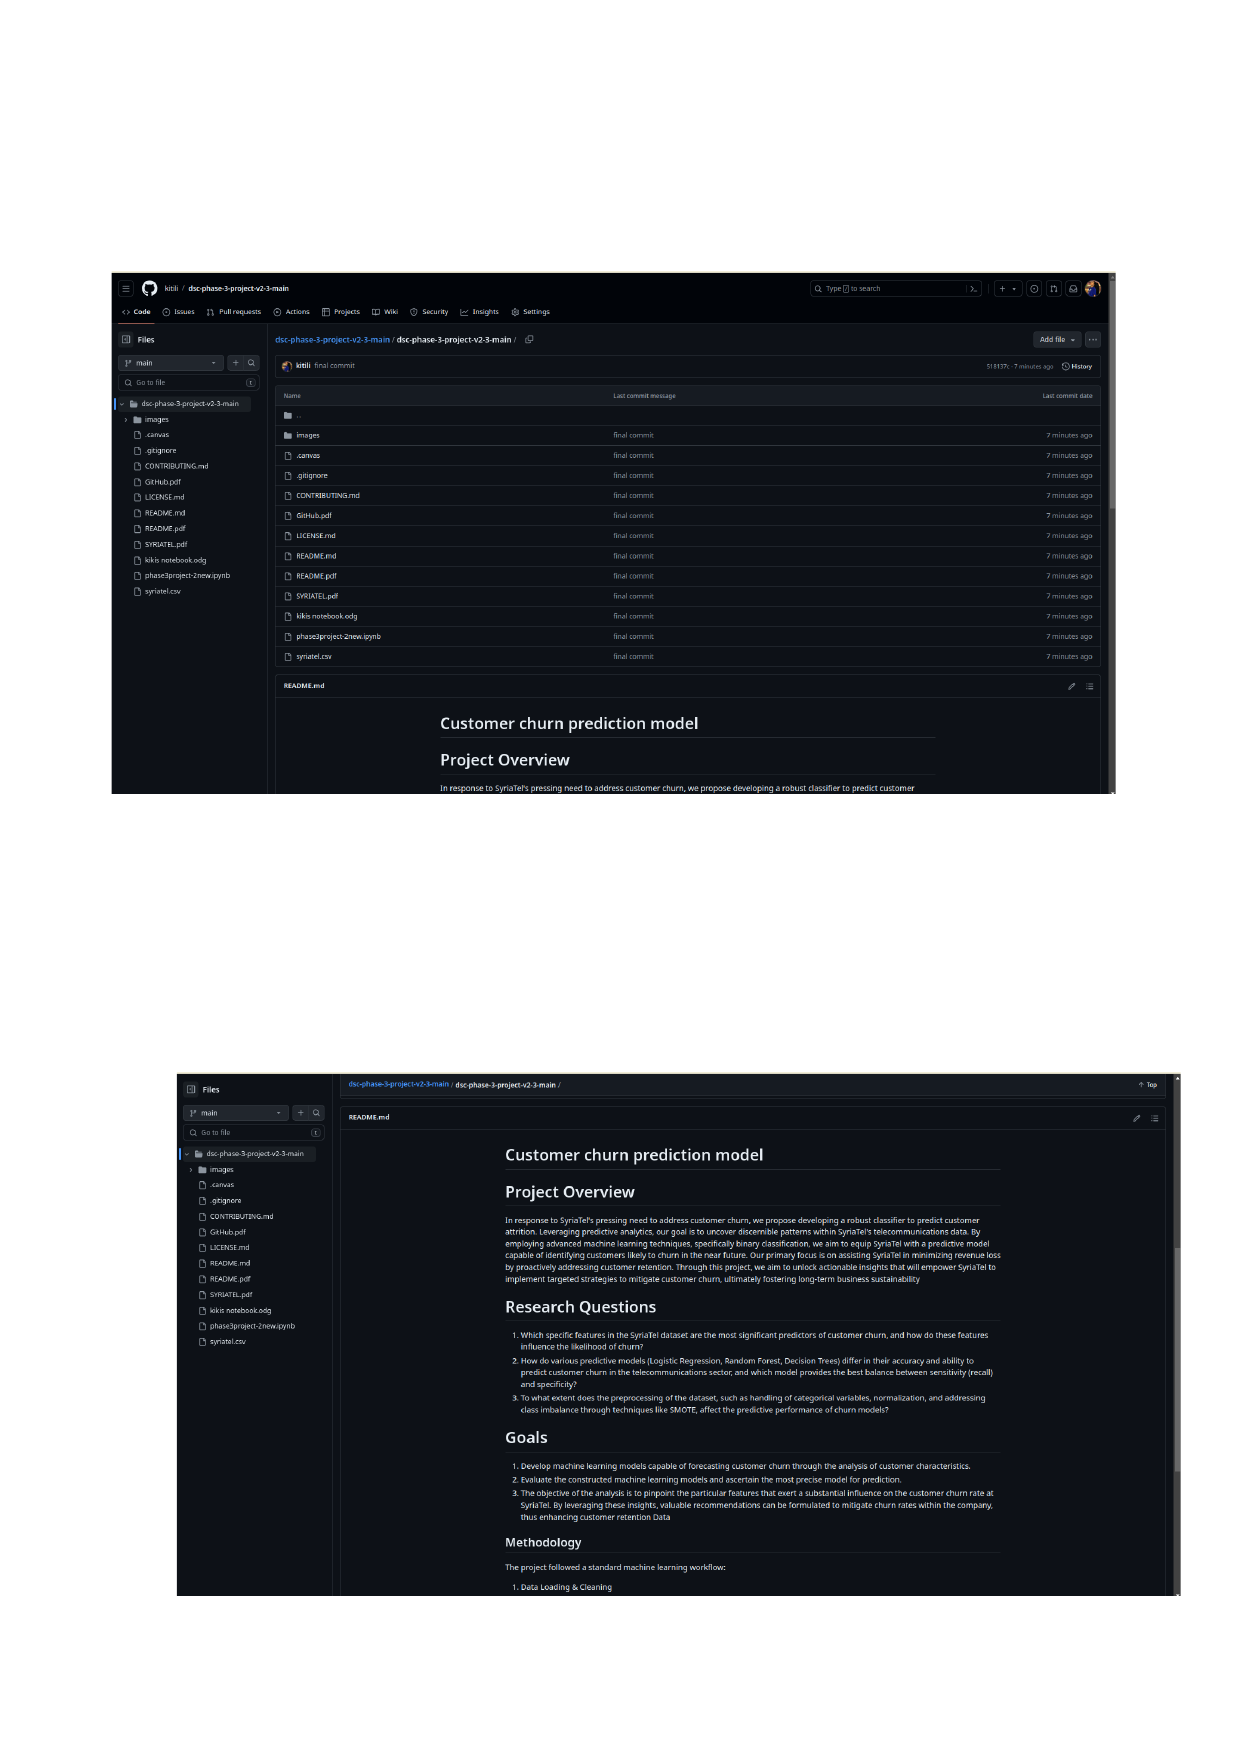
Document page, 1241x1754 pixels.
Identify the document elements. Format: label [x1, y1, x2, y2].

picture [176, 1072, 1181, 1596]
picture [111, 271, 1116, 794]
